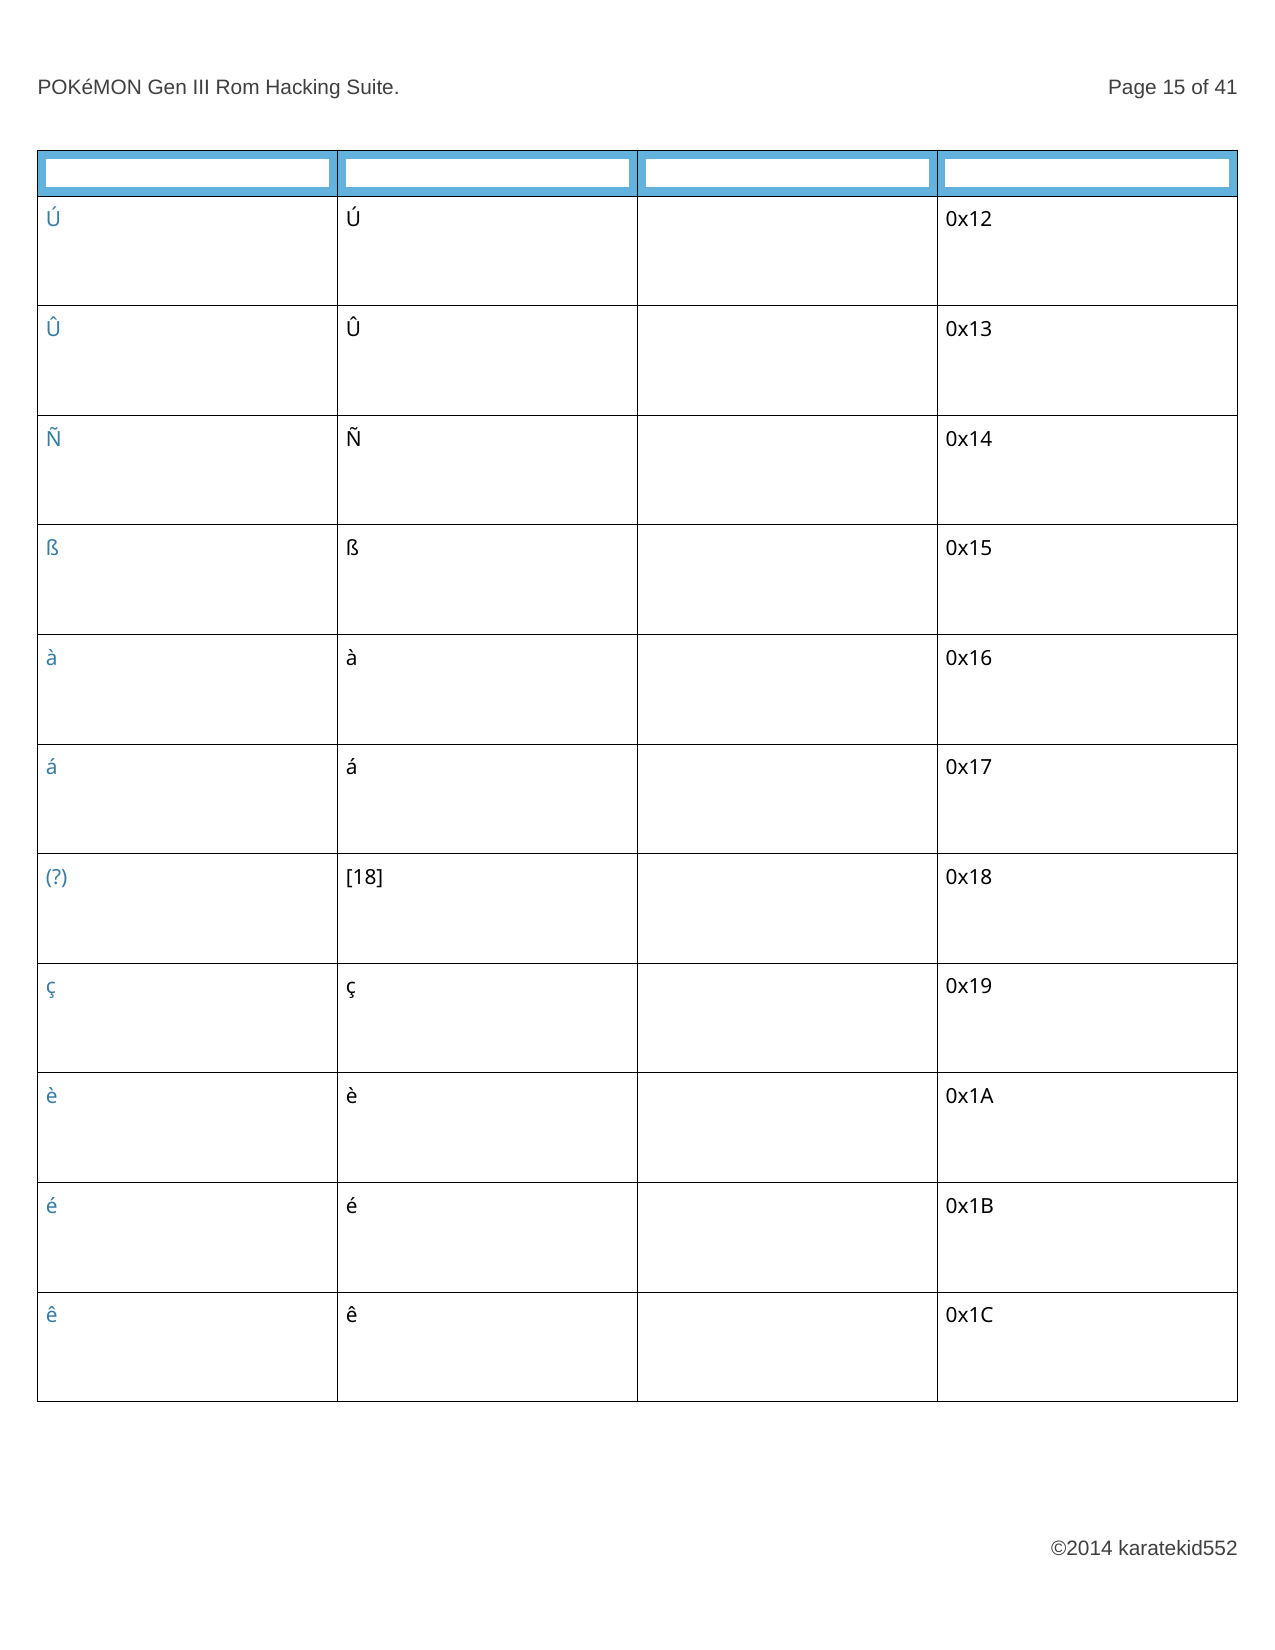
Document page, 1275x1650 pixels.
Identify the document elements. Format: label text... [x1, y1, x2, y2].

table_cell [638, 1073, 937, 1182]
table_cell 0x1C [938, 1293, 1237, 1401]
table_cell 0x1A [938, 1073, 1237, 1182]
table_cell é [38, 1183, 337, 1291]
table_cell [638, 635, 937, 743]
table_cell 0x14 [938, 416, 1237, 524]
table_cell [638, 416, 937, 524]
table_cell ç [38, 964, 337, 1072]
table_cell 0x18 [938, 854, 1237, 963]
table_cell Ñ [38, 416, 337, 524]
table_cell [18] [338, 854, 637, 963]
table_cell [638, 306, 937, 415]
table_header What to Type (Alternate) [638, 151, 937, 196]
table_cell à [338, 635, 637, 743]
table_cell ß [38, 525, 337, 634]
table_cell Ú [38, 197, 337, 305]
table_cell [638, 964, 937, 1072]
table_cell 0x13 [938, 306, 1237, 415]
table_cell ß [338, 525, 637, 634]
table_cell 0x17 [938, 745, 1237, 853]
table_cell è [338, 1073, 637, 1182]
table_cell á [338, 745, 637, 853]
table_cell è [38, 1073, 337, 1182]
table_cell à [38, 635, 337, 743]
table_cell á [38, 745, 337, 853]
table_cell ç [338, 964, 637, 1072]
table_cell Û [38, 306, 337, 415]
table_cell Ñ [338, 416, 637, 524]
table_cell [638, 525, 937, 634]
table_header Character in the Game [38, 151, 337, 196]
table_cell Ú [338, 197, 637, 305]
table_cell ê [38, 1293, 337, 1401]
table_cell (?) [38, 854, 337, 963]
table_cell [638, 745, 937, 853]
table_cell ê [338, 1293, 637, 1401]
table_cell [638, 854, 937, 963]
table_cell 0x16 [938, 635, 1237, 743]
table_cell 0x1B [938, 1183, 1237, 1291]
table_cell 0x12 [938, 197, 1237, 305]
table_header Hex Value in the Rom [938, 151, 1237, 196]
table_cell [638, 1183, 937, 1291]
table_cell Û [338, 306, 637, 415]
table_header What to Type [338, 151, 637, 196]
table_cell é [338, 1183, 637, 1291]
table_cell 0x19 [938, 964, 1237, 1072]
table_cell 0x15 [938, 525, 1237, 634]
table_cell [638, 197, 937, 305]
table_cell [638, 1293, 937, 1401]
